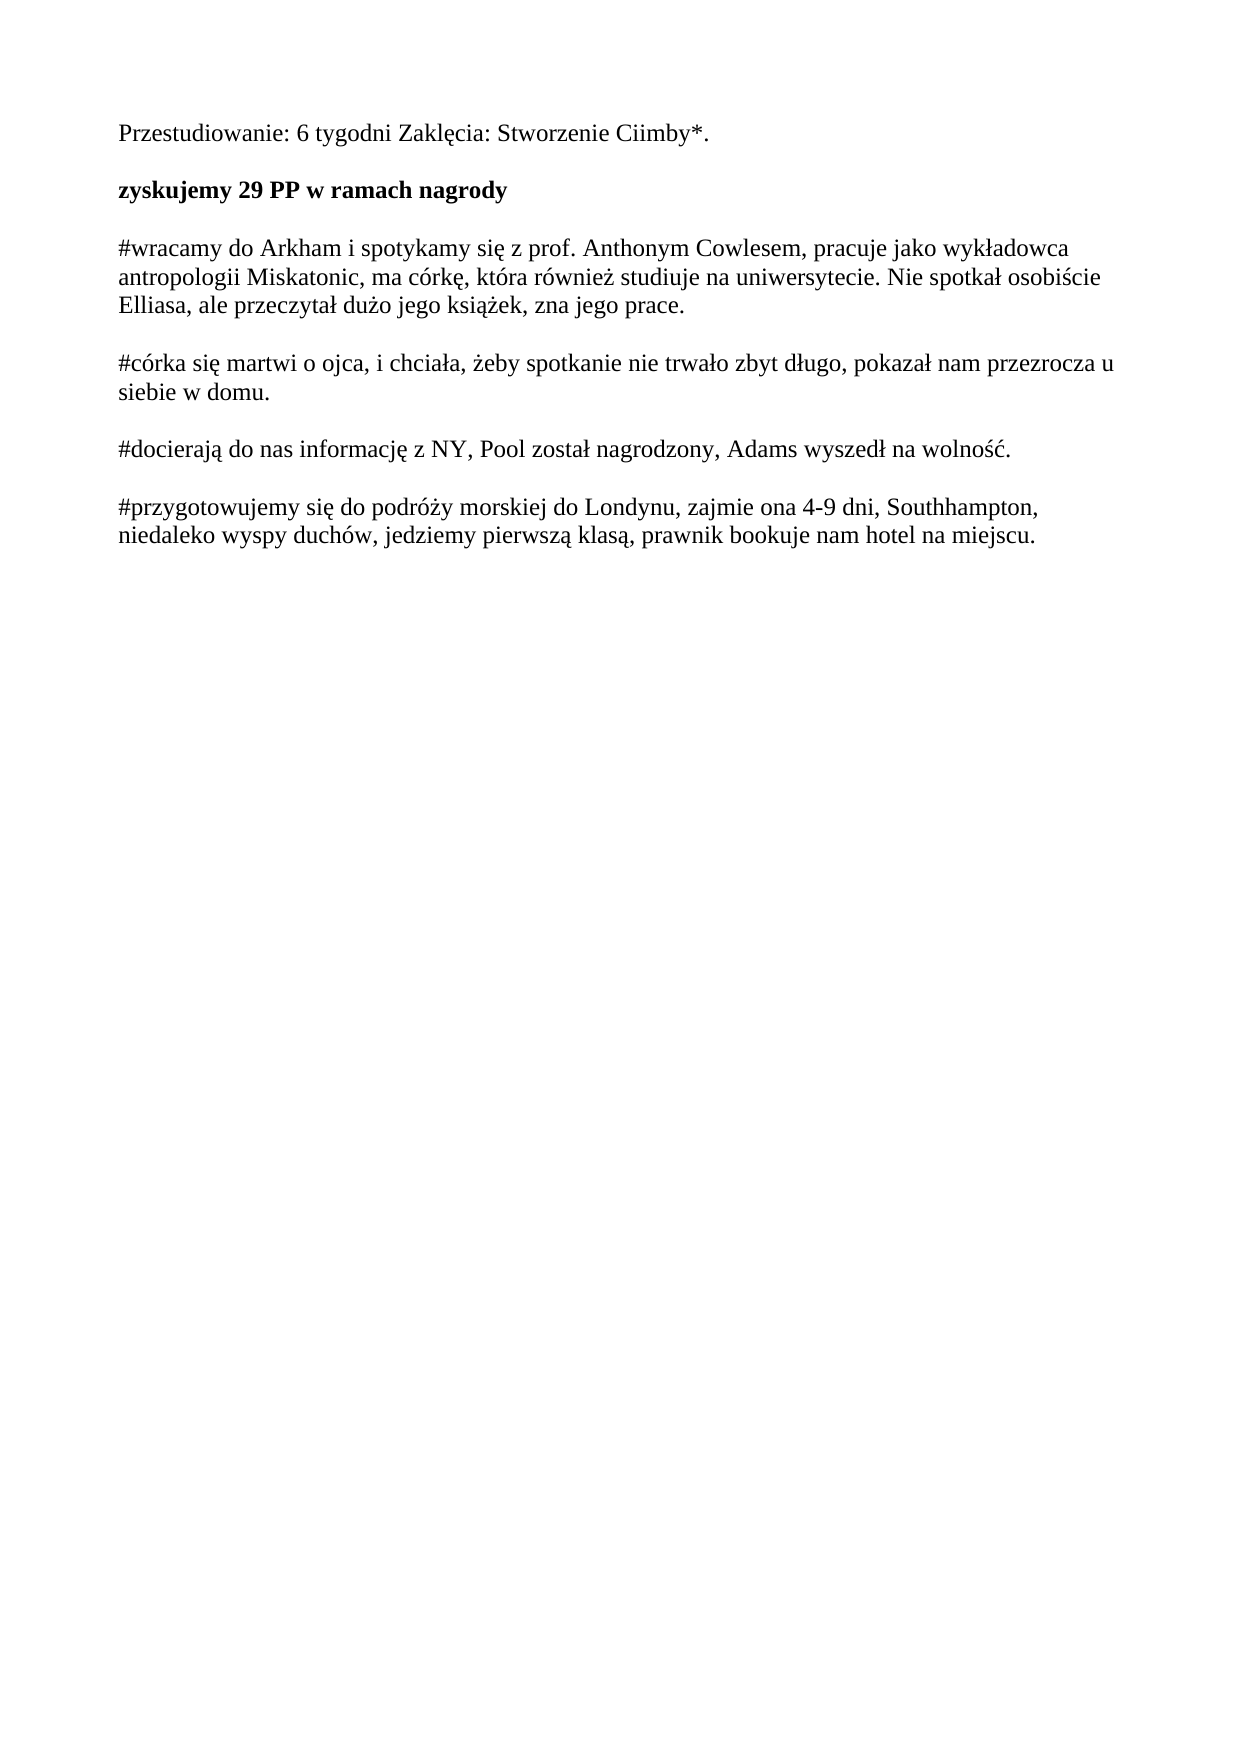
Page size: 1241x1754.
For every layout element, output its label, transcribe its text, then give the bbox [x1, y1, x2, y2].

text zyskujemy 29 PP w ramach nagrody [118, 176, 1122, 204]
text #przygotowujemy się do podróży morskiej do Londynu, zajmie ona 4-9 dni, Southhampton, niedaleko wyspy duchów, jedziemy pierwszą klasą, prawnik bookuje nam hotel na miejscu. [118, 492, 1122, 549]
text #córka się martwi o ojca, i chciała, żeby spotkanie nie trwało zbyt długo, pokazał nam przezrocza u siebie w domu. [118, 348, 1122, 406]
text #wracamy do Arkham i spotykamy się z prof. Anthonym Cowlesem, pracuje jako wykładowca antropologii Miskatonic, ma córkę, która również studiuje na uniwersytecie. Nie spotkał osobiście Elliasa, ale przeczytał dużo jego książek, zna jego prace. [118, 233, 1122, 319]
text #docierają do nas informację z NY, Pool został nagrodzony, Adams wyszedł na wolność. [118, 434, 1122, 463]
text Przestudiowanie: 6 tygodni Zaklęcia: Stworzenie Ciimby*. [118, 118, 1122, 147]
